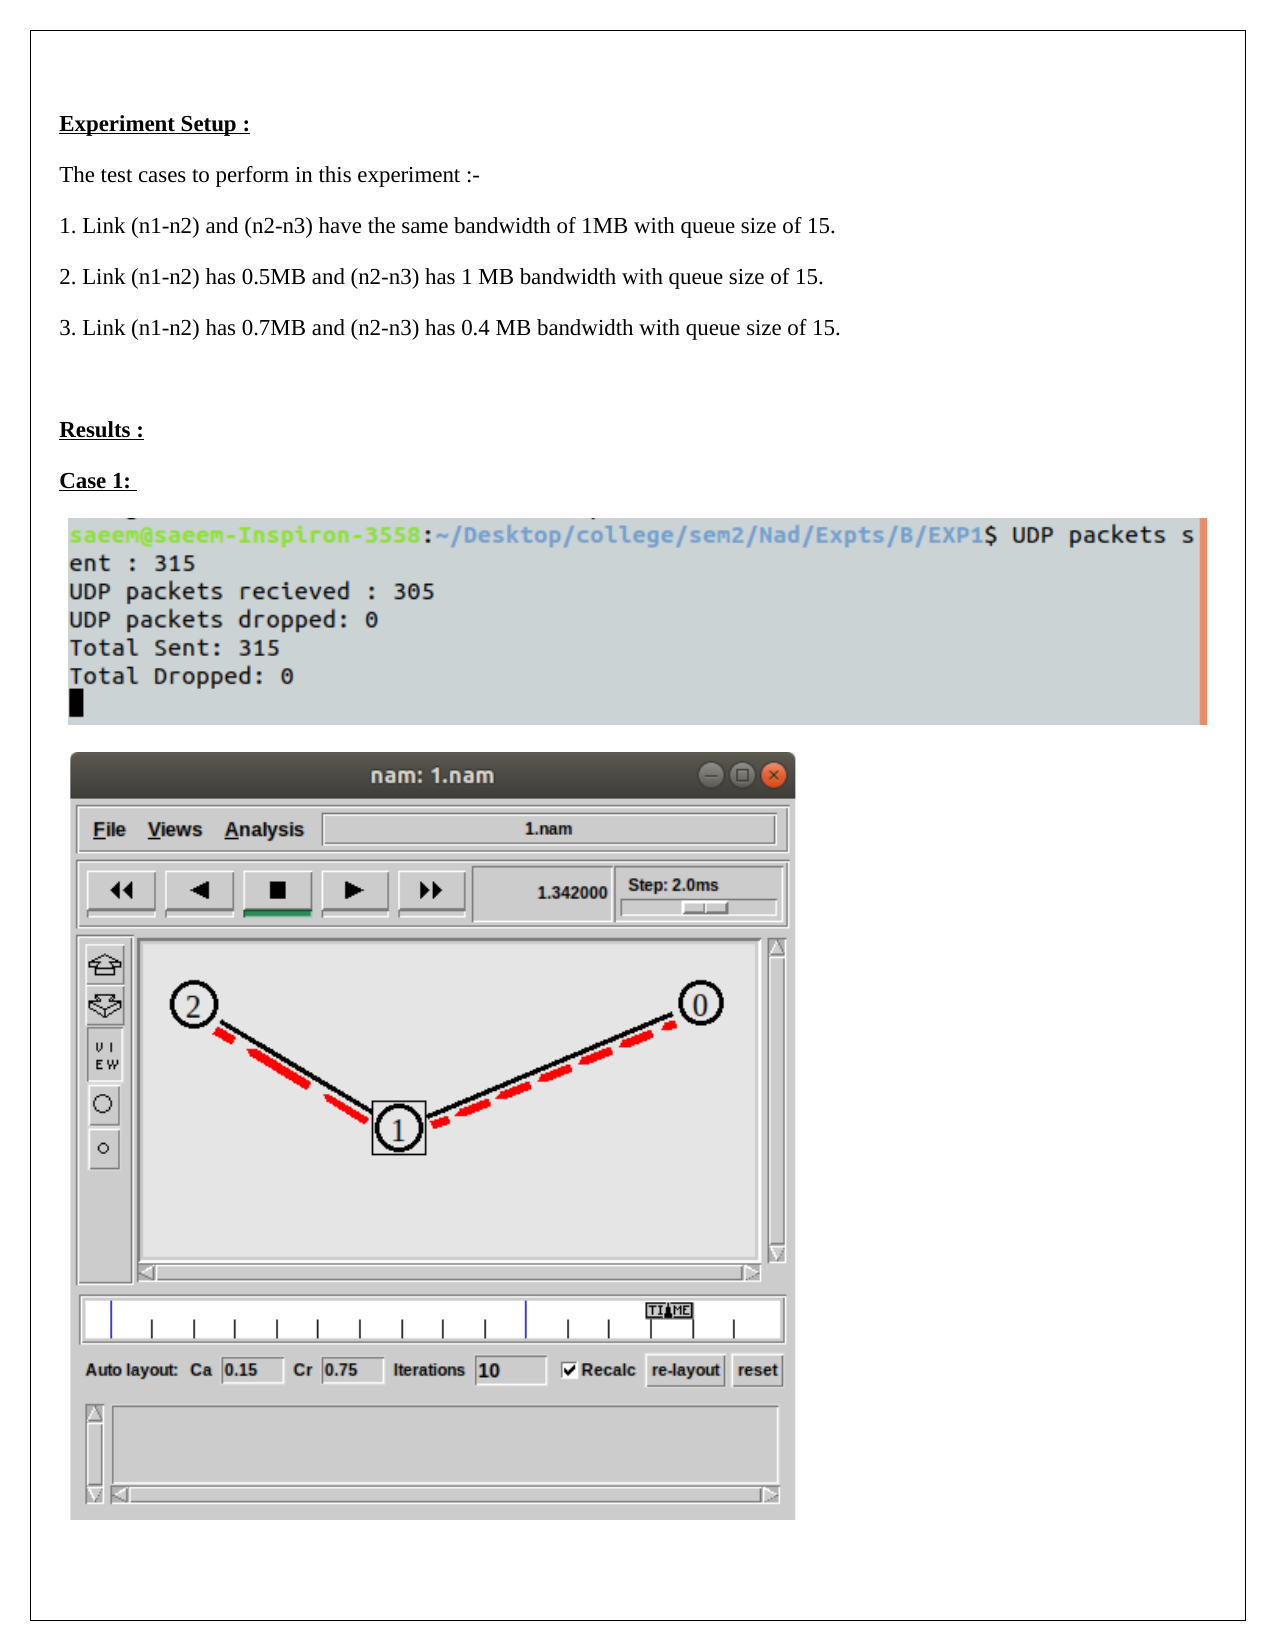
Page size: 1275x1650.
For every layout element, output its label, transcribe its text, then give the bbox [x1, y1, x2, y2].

text Experiment Setup : [59, 110, 1216, 136]
text Results : [59, 416, 1216, 443]
text Case 1: [59, 467, 1216, 494]
picture [68, 518, 1208, 725]
text 1. Link (n1-n2) and (n2-n3) have the same bandwidth of 1MB with queue size of 15. [59, 212, 1216, 238]
text 3. Link (n1-n2) has 0.7MB and (n2-n3) has 0.4 MB bandwidth with queue size of 15. [59, 314, 1216, 341]
text The test cases to perform in this experiment :- [59, 161, 1216, 187]
picture [70, 752, 796, 1520]
text 2. Link (n1-n2) has 0.5MB and (n2-n3) has 1 MB bandwidth with queue size of 15. [59, 263, 1216, 289]
